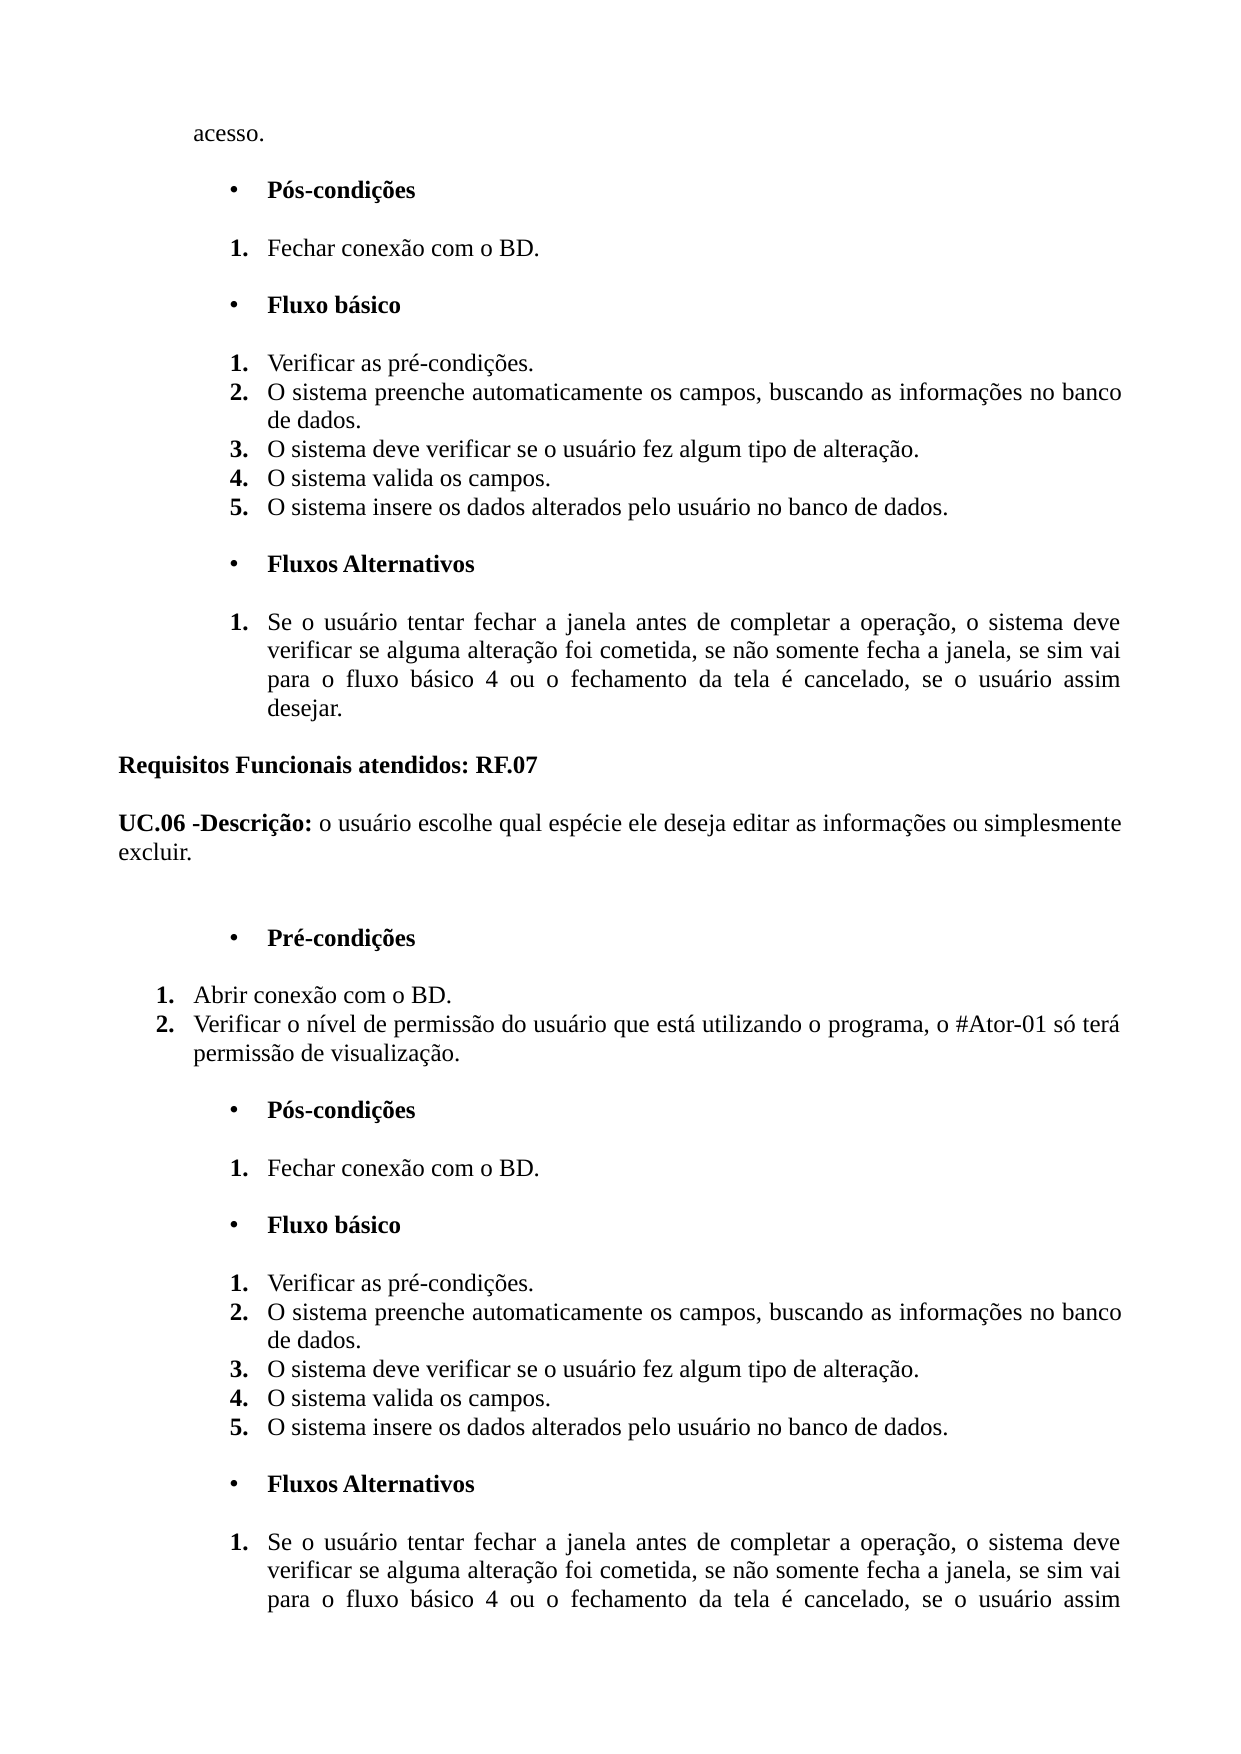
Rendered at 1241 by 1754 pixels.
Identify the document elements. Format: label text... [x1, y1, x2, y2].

list Fechar conexão com o BD. [229, 1153, 1122, 1182]
list Verificar o nível de permissão do usuário que está utilizando o programa, o #Ator-01 só terá permissão de visualização. [156, 1009, 1122, 1067]
list Pós-condições [229, 1096, 1122, 1124]
list Abrir conexão com o BD. [156, 981, 1122, 1009]
list Verificar as pré-condições. [229, 348, 1122, 377]
list O sistema preenche automaticamente os campos, buscando as informações no banco de dados. [229, 377, 1122, 434]
list O sistema preenche automaticamente os campos, buscando as informações no banco de dados. [229, 1297, 1122, 1354]
list O sistema deve verificar se o usuário fez algum tipo de alteração. [229, 434, 1122, 463]
list Fluxo básico [229, 1211, 1122, 1239]
text Requisitos Funcionais atendidos: RF.07 [118, 751, 1122, 779]
list Fechar conexão com o BD. [229, 233, 1122, 262]
list Fluxo básico [229, 291, 1122, 319]
list Fluxos Alternativos [229, 549, 1122, 578]
list O sistema deve verificar se o usuário fez algum tipo de alteração. [229, 1354, 1122, 1383]
list O sistema valida os campos. [229, 1383, 1122, 1412]
list Fluxos Alternativos [229, 1469, 1122, 1498]
list O sistema insere os dados alterados pelo usuário no banco de dados. [229, 492, 1122, 521]
list Pós-condições [229, 176, 1122, 204]
list Pré-condições [229, 923, 1122, 952]
list O sistema insere os dados alterados pelo usuário no banco de dados. [229, 1412, 1122, 1441]
text UC.06 -Descrição: o usuário escolhe qual espécie ele deseja editar as informações ou simplesmente excluir. [118, 808, 1122, 866]
list Se o usuário tentar fechar a janela antes de completar a operação, o sistema deve verificar se alguma alteração foi cometida, se não somente fecha a janela, se sim vai para o fluxo básico 4 ou o fechamento da tela é cancelado, se o usuário assim desejar. [229, 607, 1122, 722]
list acesso. [156, 118, 1122, 147]
list Se o usuário tentar fechar a janela antes de completar a operação, o sistema deve verificar se alguma alteração foi cometida, se não somente fecha a janela, se sim vai para o fluxo básico 4 ou o fechamento da tela é cancelado, se o usuário assim [229, 1527, 1122, 1613]
list Verificar as pré-condições. [229, 1268, 1122, 1297]
list O sistema valida os campos. [229, 463, 1122, 492]
